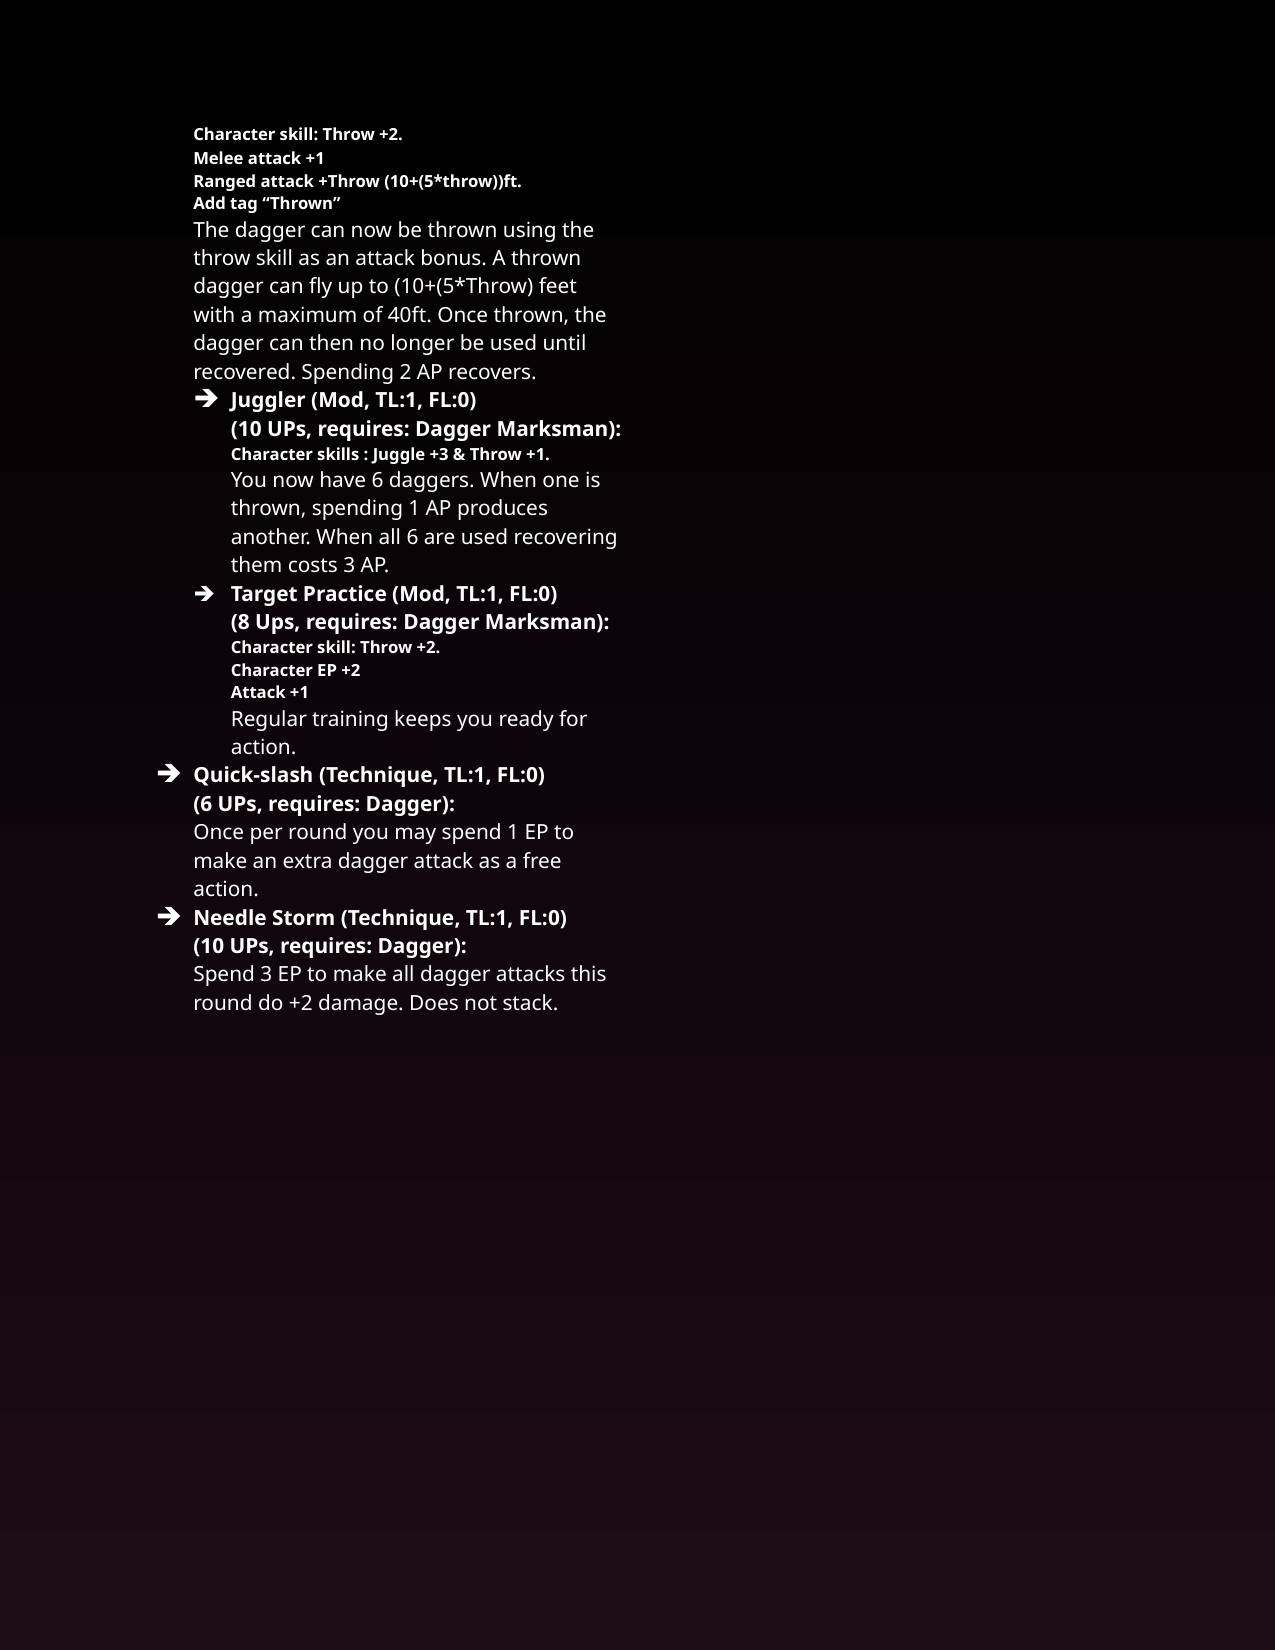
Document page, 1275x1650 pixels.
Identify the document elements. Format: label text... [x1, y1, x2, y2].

list Add tag “Thrown” [156, 192, 622, 215]
list You now have 6 daggers. When one is thrown, spending 1 AP produces another. When all 6 are used recovering them costs 3 AP. [193, 465, 622, 579]
list Juggler (Mod, TL:1, FL:0) [193, 385, 622, 414]
list (10 UPs, requires: Dagger Marksman): [193, 414, 622, 442]
list Needle Storm (Technique, TL:1, FL:0) [156, 903, 622, 931]
list Character skills : Juggle +3 & Throw +1. [193, 442, 622, 465]
list (8 Ups, requires: Dagger Marksman): [193, 607, 622, 636]
list Target Practice (Mod, TL:1, FL:0) [193, 579, 622, 607]
list Character skill: Throw +2. [193, 636, 622, 658]
list (6 UPs, requires: Dagger): [156, 789, 622, 817]
list Once per round you may spend 1 EP to make an extra dagger attack as a free action. [156, 817, 622, 903]
list Ranged attack +Throw (10+(5*throw))ft. [156, 169, 622, 192]
list Regular training keeps you ready for action. [193, 704, 622, 761]
list The dagger can now be thrown using the throw skill as an attack bonus. A thrown dagger can fly up to (10+(5*Throw) feet with a maximum of 40ft. Once thrown, the dagger can then no longer be used until recovered. Spending 2 AP recovers. [156, 215, 622, 385]
list Quick-slash (Technique, TL:1, FL:0) [156, 761, 622, 789]
list Spend 3 EP to make all dagger attacks this round do +2 damage. Does not stack. [156, 959, 622, 1016]
list Character skill: Throw +2. [156, 118, 622, 147]
list Character EP +2 [193, 658, 622, 681]
list Melee attack +1 [156, 147, 622, 169]
list Attack +1 [193, 681, 622, 704]
list (10 UPs, requires: Dagger): [156, 931, 622, 959]
